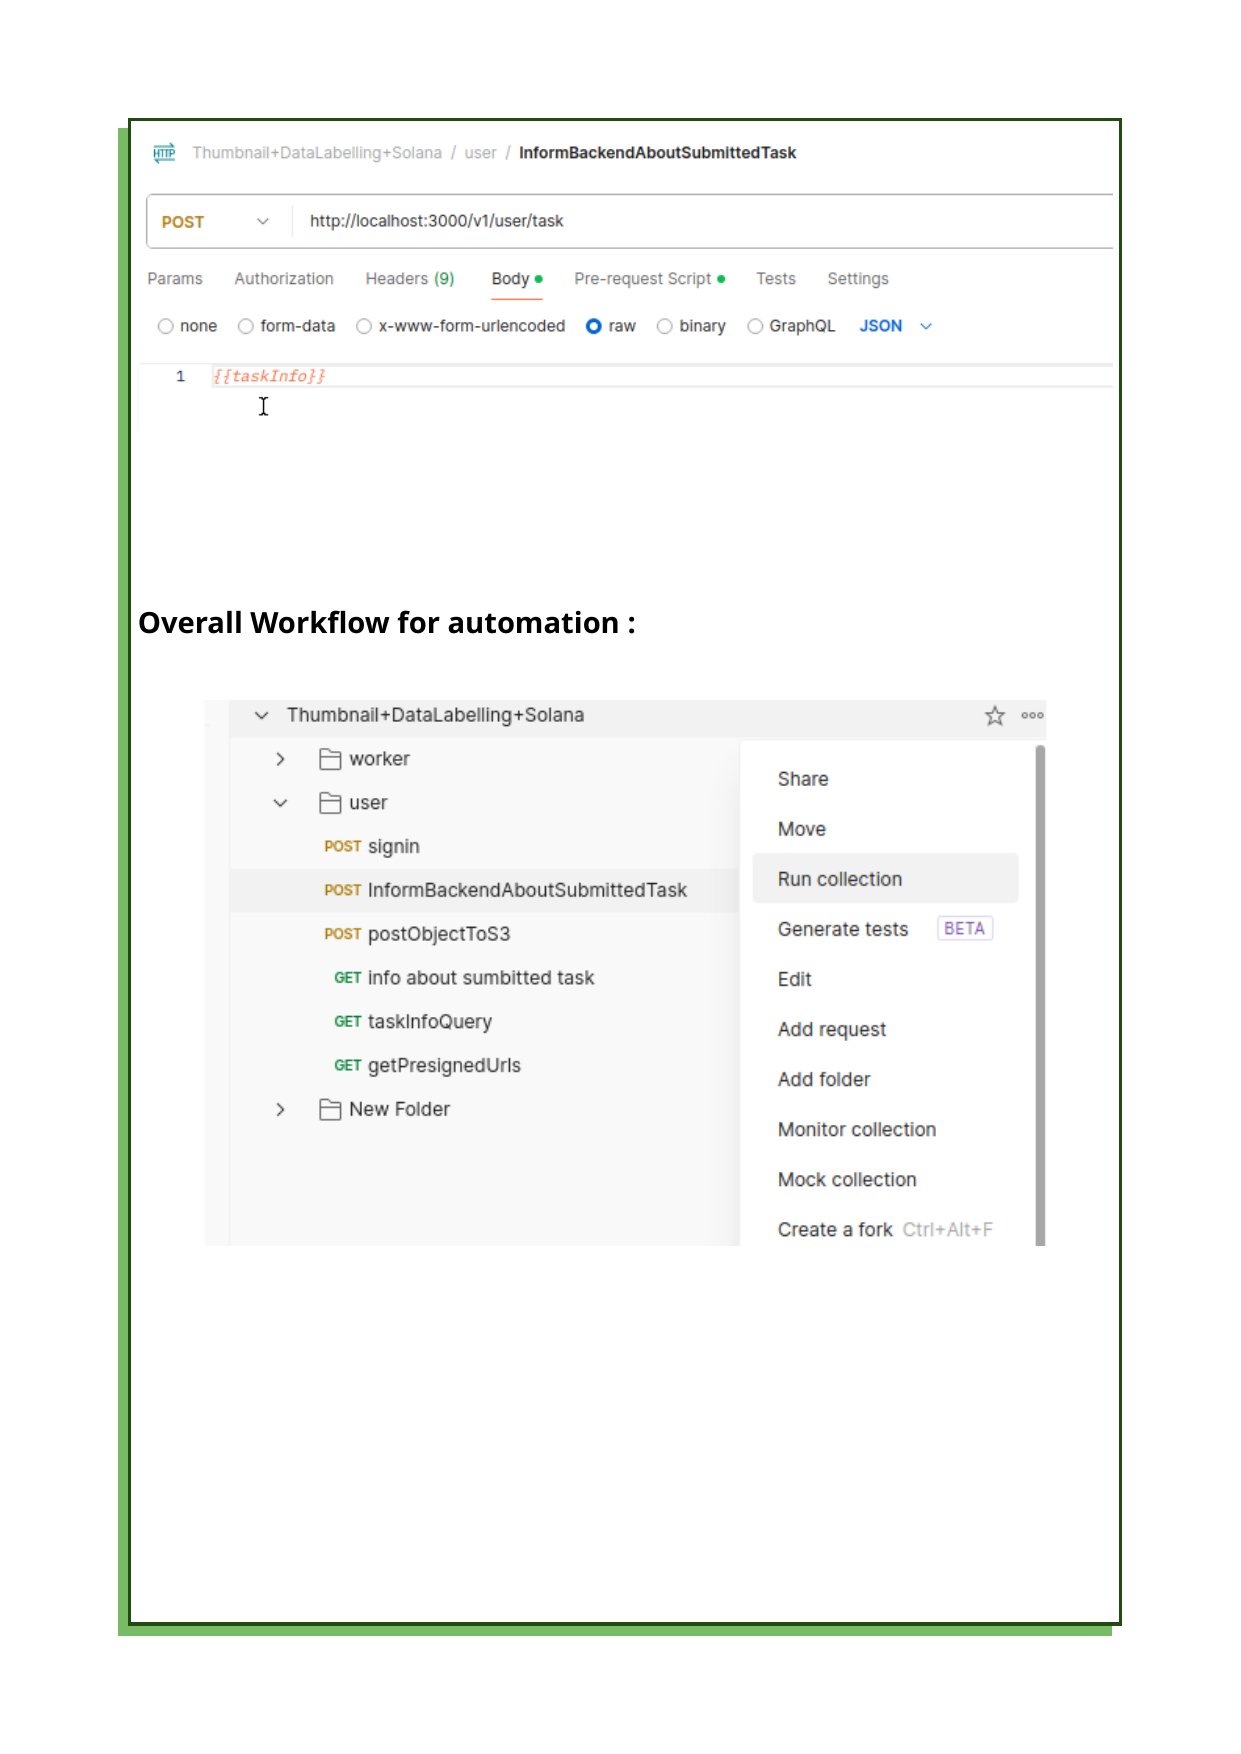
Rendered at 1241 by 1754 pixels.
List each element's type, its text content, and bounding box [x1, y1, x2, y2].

text Overall Workflow for automation : [138, 603, 1113, 642]
picture [137, 127, 1113, 430]
picture [204, 700, 1047, 1246]
